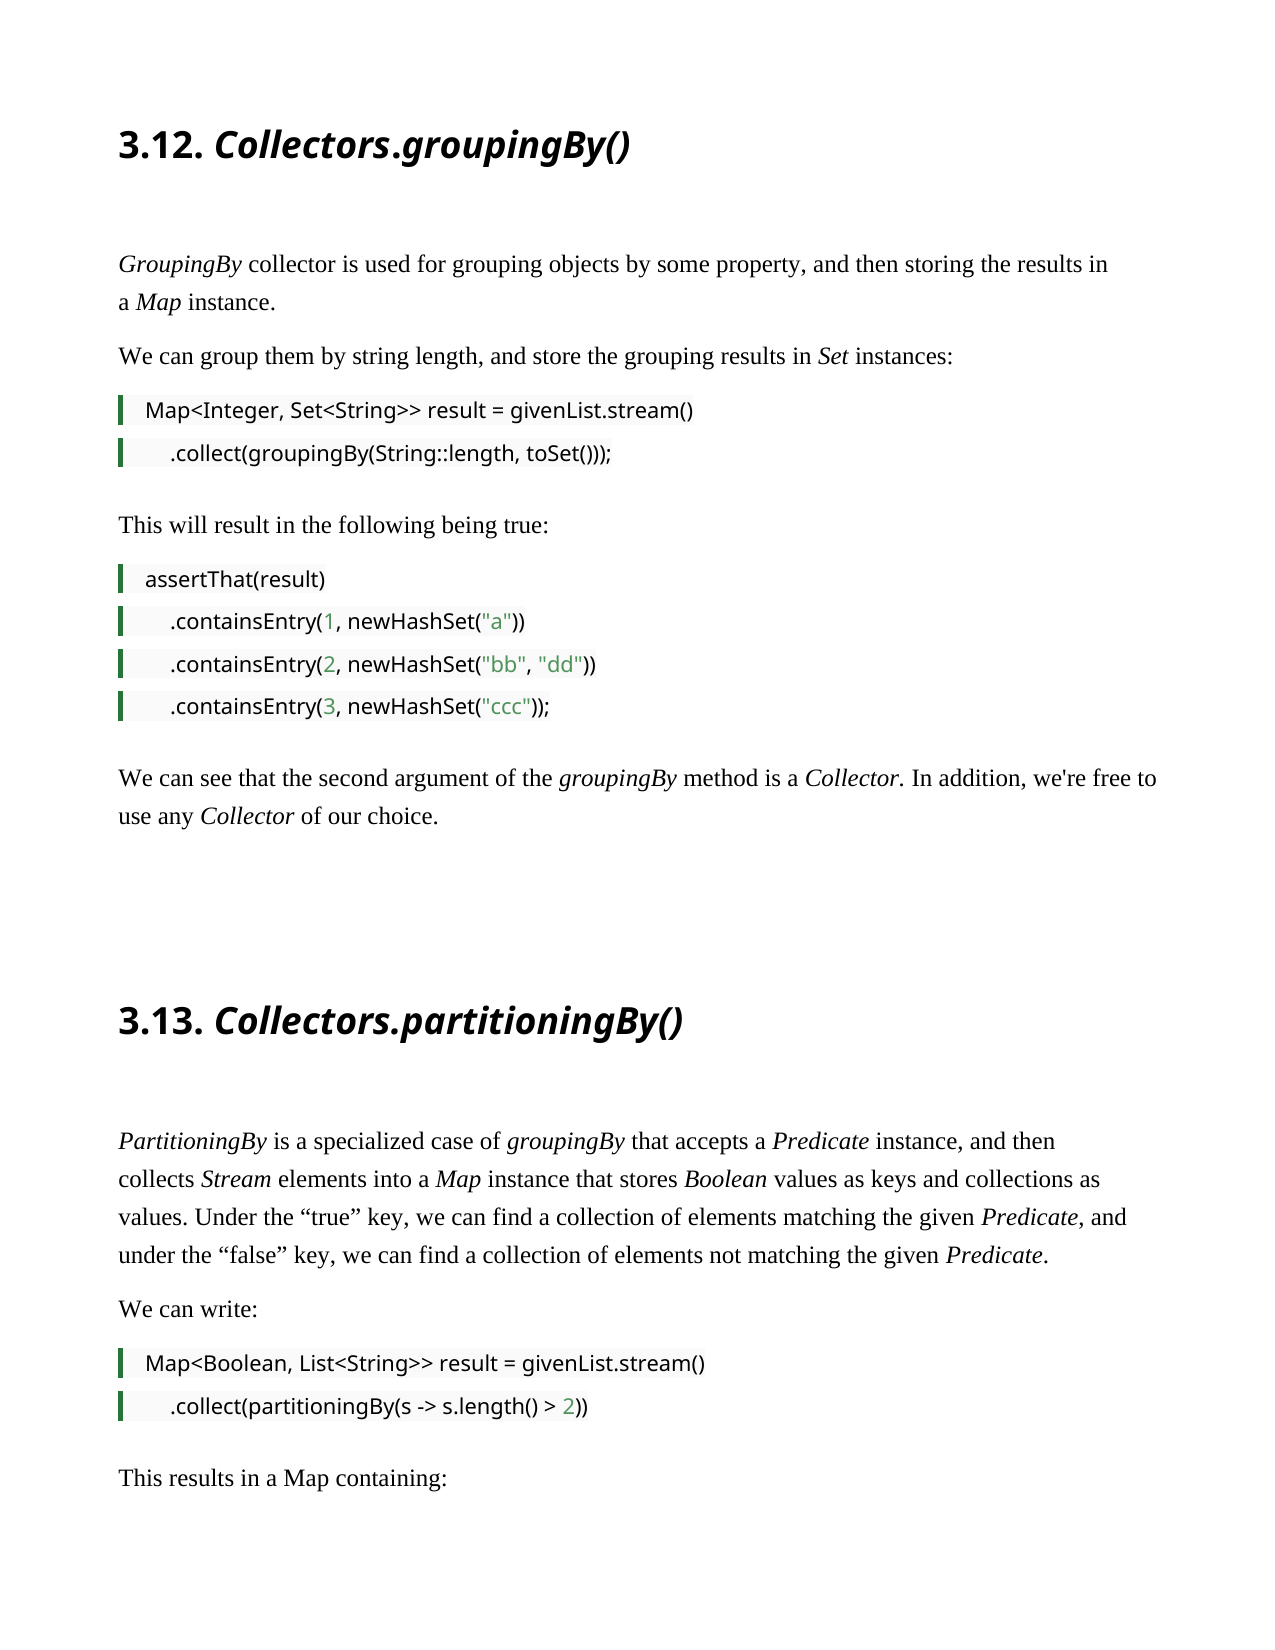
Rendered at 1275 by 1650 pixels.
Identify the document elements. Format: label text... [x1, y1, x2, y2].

text We can write: [118, 1294, 1157, 1323]
subtitle 3.13. Collectors.partitioningBy() [118, 995, 1157, 1046]
text assertThat(result) [118, 563, 1157, 593]
text .containsEntry(2, newHashSet("bb", "dd")) [118, 648, 1157, 678]
text .containsEntry(3, newHashSet("ccc")); [123, 691, 1157, 721]
text .containsEntry(1, newHashSet("a")) [123, 606, 1157, 636]
subtitle 3.12. Collectors.groupingBy() [118, 118, 1157, 169]
text This will result in the following being true: [118, 510, 1157, 538]
text .collect(groupingBy(String::length, toSet())); [123, 438, 1157, 467]
text We can see that the second argument of the groupingBy method is a Collector. In addition, we're free to use any Collector of our choice. [118, 763, 1157, 830]
text Map<Integer, Set<String>> result = givenList.stream() [123, 395, 1157, 425]
text .collect(partitioningBy(s -> s.length() > 2)) [123, 1391, 1157, 1421]
text Map<Boolean, List<String>> result = givenList.stream() [123, 1348, 1157, 1378]
text We can group them by string length, and store the grouping results in Set instances: [118, 341, 1157, 370]
text This results in a Map containing: [118, 1463, 1157, 1491]
text PartitioningBy is a specialized case of groupingBy that accepts a Predicate instance, and then collects Stream elements into a Map instance that stores Boolean values as keys and collections as values. Under the “true” key, we can find a collection of elements matching the given Predicate, and under the “false” key, we can find a collection of elements not matching the given Predicate. [118, 1126, 1157, 1269]
text GroupingBy collector is used for grouping objects by some property, and then storing the results in a Map instance. [118, 249, 1157, 316]
